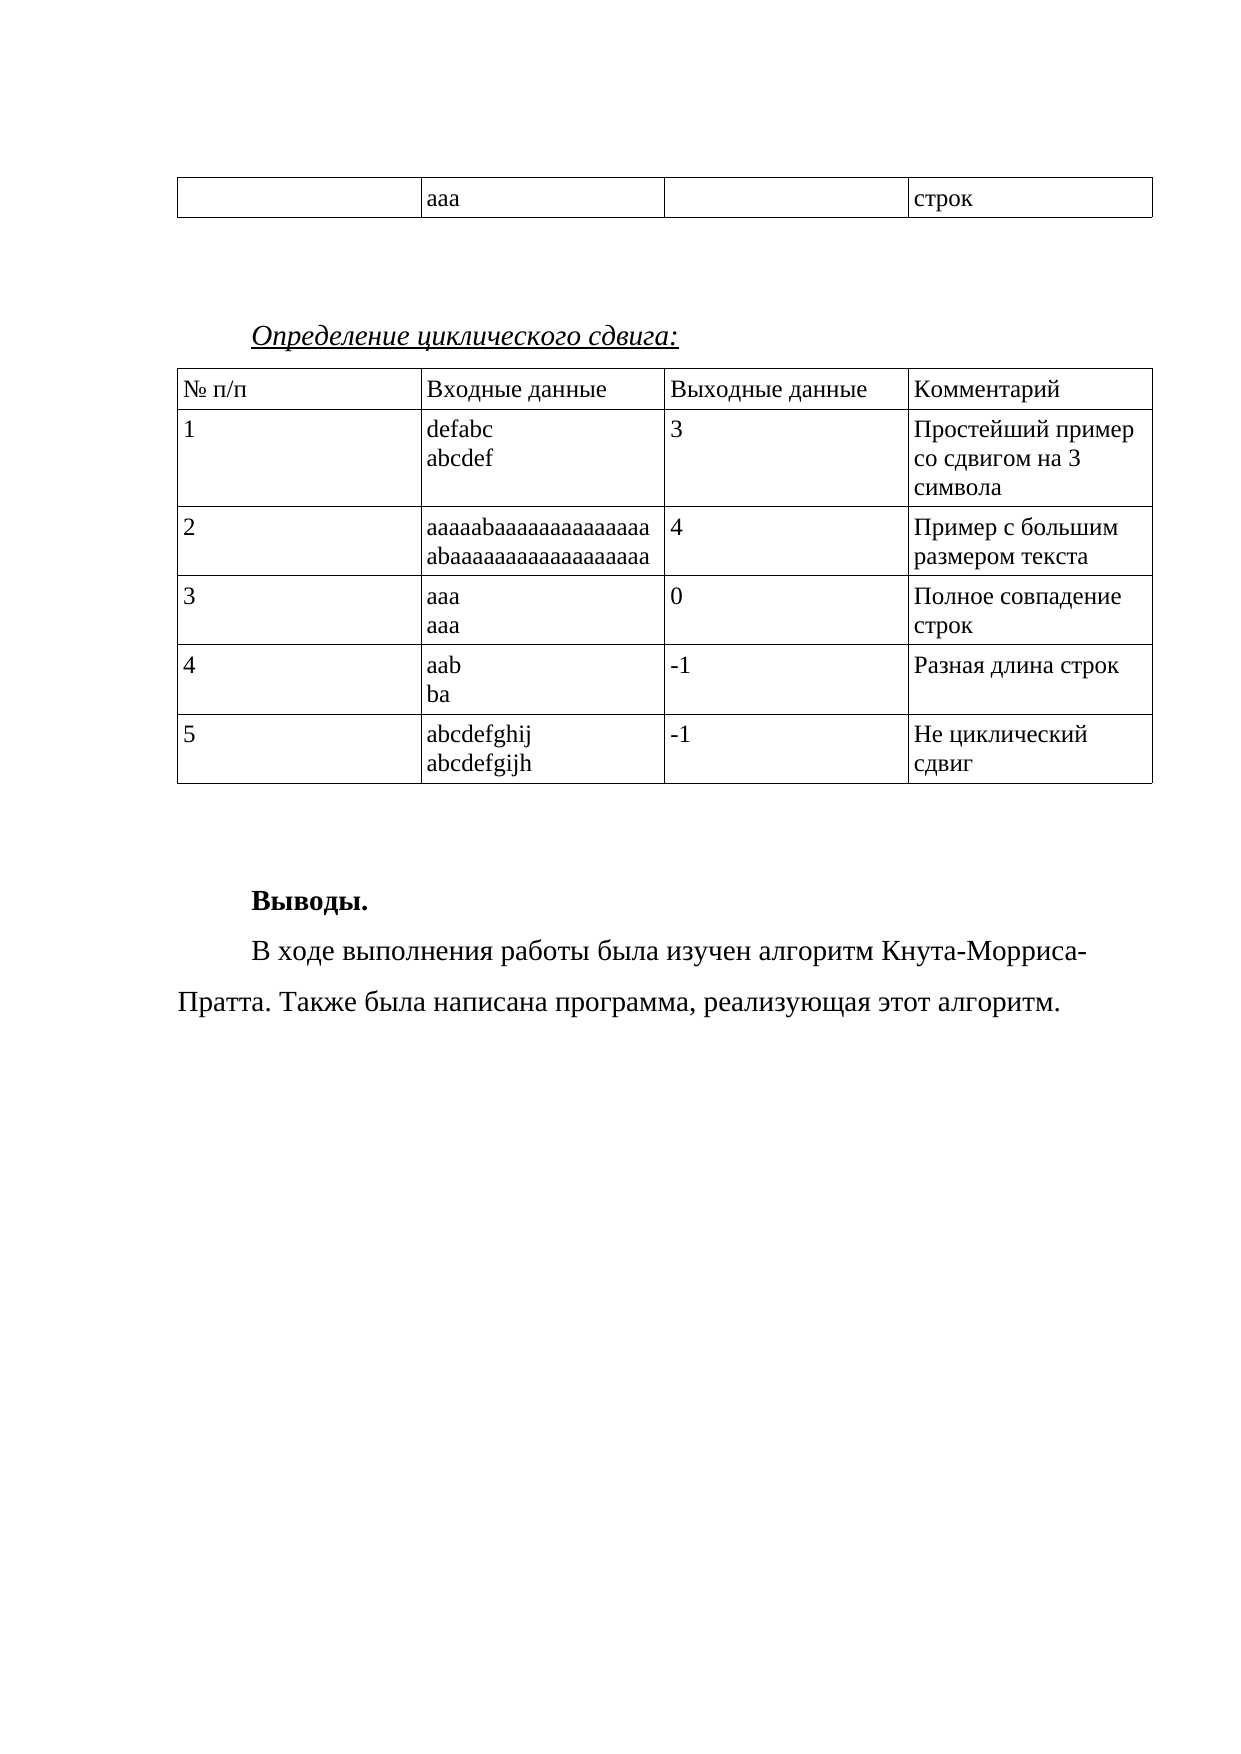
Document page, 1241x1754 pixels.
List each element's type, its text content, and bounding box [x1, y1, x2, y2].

table_cell 1 [178, 410, 421, 506]
table_cell -1 [665, 645, 908, 713]
table_cell 4 [178, 645, 421, 713]
table_cell aaa aaa [422, 576, 664, 644]
table_cell Пример с большим размером текста [909, 507, 1152, 575]
table_cell Полное совпадение строк [909, 576, 1152, 644]
table_cell строк [909, 178, 1152, 217]
table_cell Не циклический сдвиг [909, 715, 1152, 782]
text Определение циклического сдвига: [177, 318, 1152, 351]
table_cell 3 [178, 576, 421, 644]
table_cell 2 [178, 507, 421, 575]
table_cell -1 [665, 715, 908, 782]
table_header Выходные данные [665, 369, 908, 408]
table_cell 4 [665, 507, 908, 575]
table_cell aaaaabaaaaaaaaaaaaaa abaaaaaaaaaaaaaaaaaa [422, 507, 664, 575]
table_cell aaa [422, 178, 664, 217]
text В ходе выполнения работы была изучен алгоритм Кнута-Морриса-Пратта. Также была написана программа, реализующая этот алгоритм. [177, 933, 1152, 1017]
table_cell [665, 178, 908, 217]
table_cell 5 [178, 715, 421, 782]
table_header Комментарий [909, 369, 1152, 408]
table_header № п/п [178, 369, 421, 408]
text Выводы. [177, 883, 1152, 917]
table_cell abcdefghij abcdefgijh [422, 715, 664, 782]
table_cell Разная длина строк [909, 645, 1152, 713]
table_cell aab ba [422, 645, 664, 713]
table_cell [178, 178, 421, 217]
table_cell Простейший пример со сдвигом на 3 символа [909, 410, 1152, 506]
table_cell defabc abcdef [422, 410, 664, 506]
table_cell 3 [665, 410, 908, 506]
table_header Входные данные [422, 369, 664, 408]
table_cell 0 [665, 576, 908, 644]
